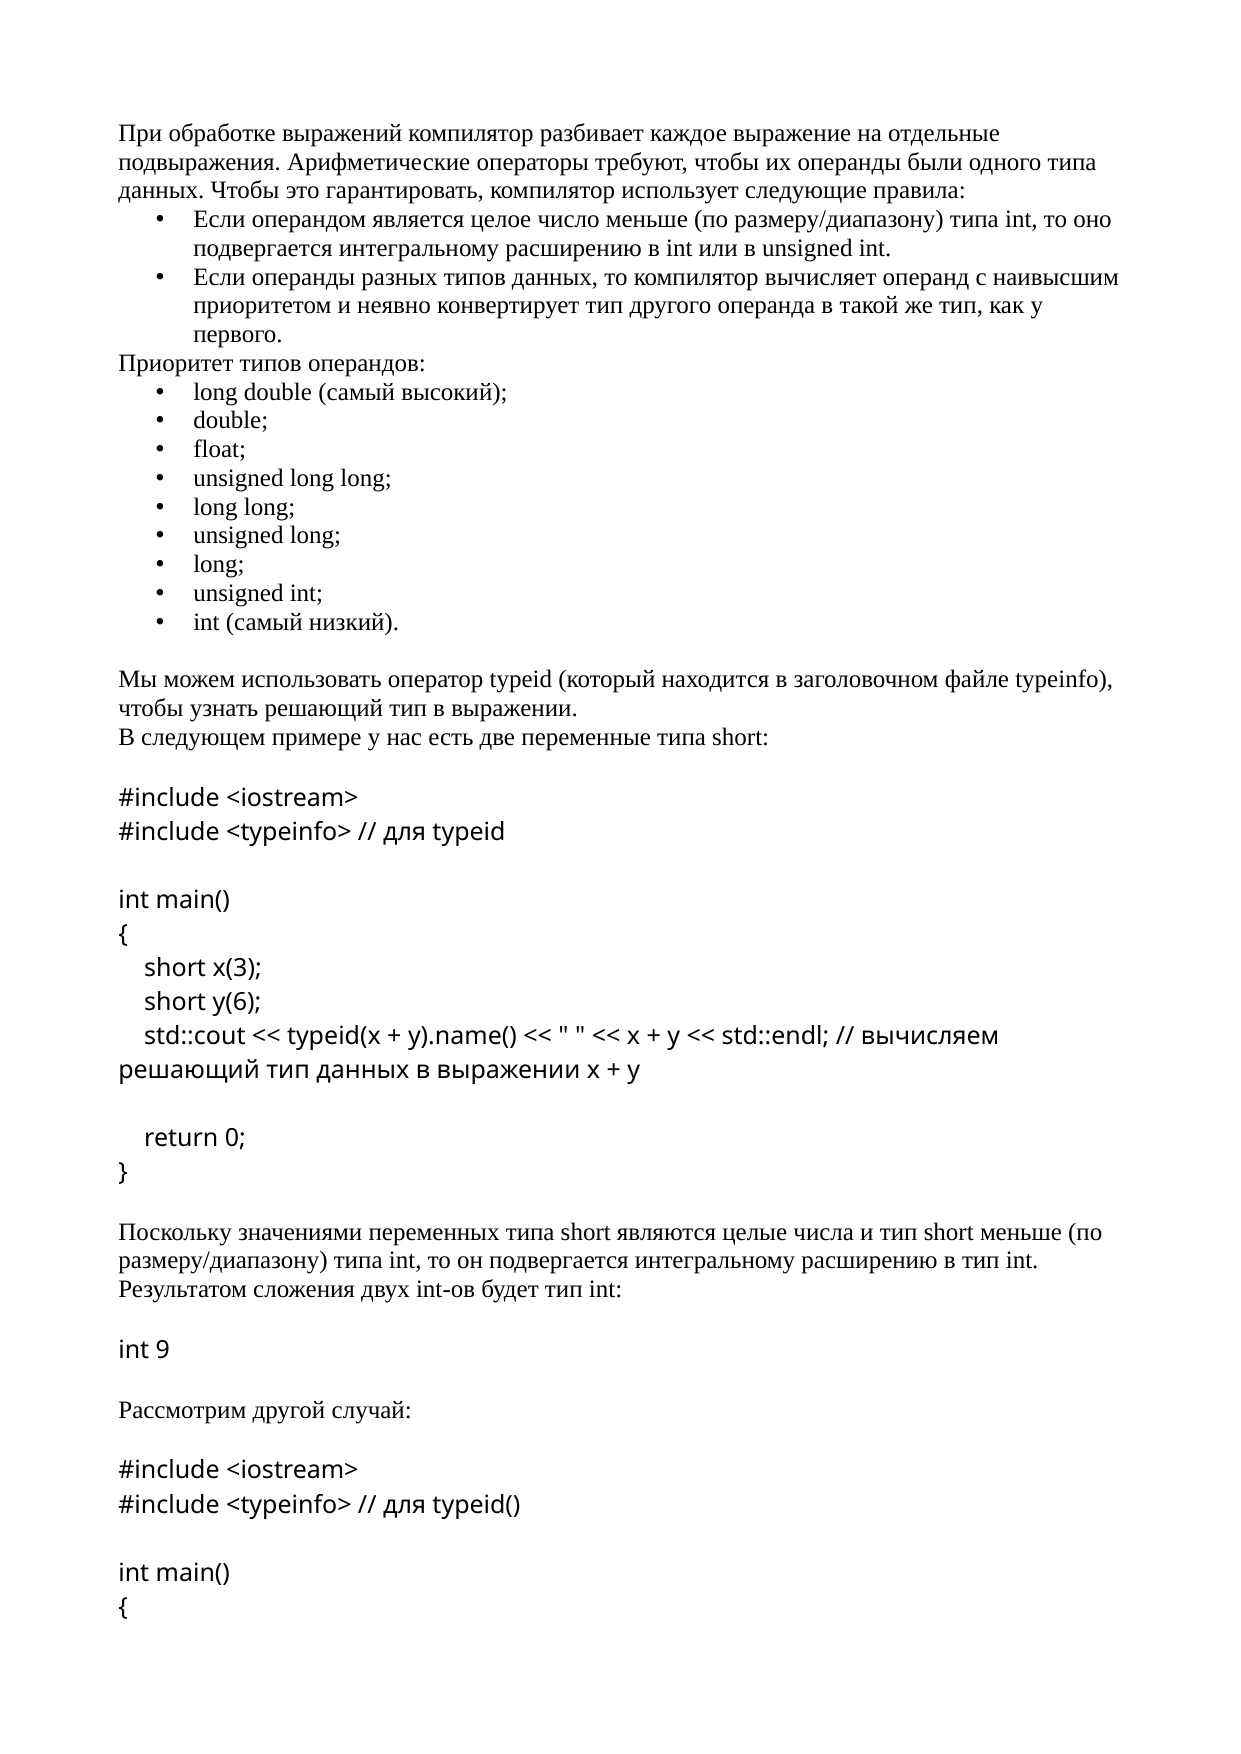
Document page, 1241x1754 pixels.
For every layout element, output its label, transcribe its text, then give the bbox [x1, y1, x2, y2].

text int 9 [118, 1332, 1122, 1366]
list unsigned long; [156, 521, 1122, 549]
text short x(3); [118, 950, 1122, 984]
text Рассмотрим другой случай: [118, 1395, 1122, 1423]
text #include <typeinfo> // для typeid() [118, 1486, 1122, 1520]
list float; [156, 434, 1122, 463]
list int (самый низкий). [156, 607, 1122, 636]
text { [118, 1588, 1122, 1622]
text В следующем примере у нас есть две переменные типа short: [118, 722, 1122, 751]
text } [118, 1154, 1122, 1188]
list unsigned int; [156, 578, 1122, 607]
text #include <iostream> [118, 1452, 1122, 1486]
list unsigned long long; [156, 463, 1122, 492]
list double; [156, 406, 1122, 434]
list Если операндом является целое число меньше (по размеру/диапазону) типа int, то оно подвергается интегральному расширению в int или в unsigned int. [156, 204, 1122, 262]
text { [118, 916, 1122, 950]
list long double (самый высокий); [156, 377, 1122, 406]
list Если операнды разных типов данных, то компилятор вычисляет операнд с наивысшим приоритетом и неявно конвертирует тип другого операнда в такой же тип, как у первого. [156, 262, 1122, 348]
text #include <iostream> [118, 779, 1122, 813]
text int main() [118, 1554, 1122, 1588]
list long; [156, 549, 1122, 578]
text return 0; [118, 1120, 1122, 1154]
text Поскольку значениями переменных типа short являются целые числа и тип short меньше (по размеру/диапазону) типа int, то он подвергается интегральному расширению в тип int. Результатом сложения двух int-ов будет тип int: [118, 1217, 1122, 1303]
text std::cout << typeid(x + y).name() << " " << x + y << std::endl; // вычисляем решающий тип данных в выражении x + y [118, 1018, 1122, 1086]
list long long; [156, 492, 1122, 521]
text int main() [118, 882, 1122, 916]
text Приоритет типов операндов: [118, 348, 1122, 377]
text #include <typeinfo> // для typeid [118, 813, 1122, 847]
text При обработке выражений компилятор разбивает каждое выражение на отдельные подвыражения. Арифметические операторы требуют, чтобы их операнды были одного типа данных. Чтобы это гарантировать, компилятор использует следующие правила: [118, 118, 1122, 204]
text short y(6); [118, 984, 1122, 1018]
text Мы можем использовать оператор typeid (который находится в заголовочном файле typeinfo), чтобы узнать решающий тип в выражении. [118, 664, 1122, 722]
